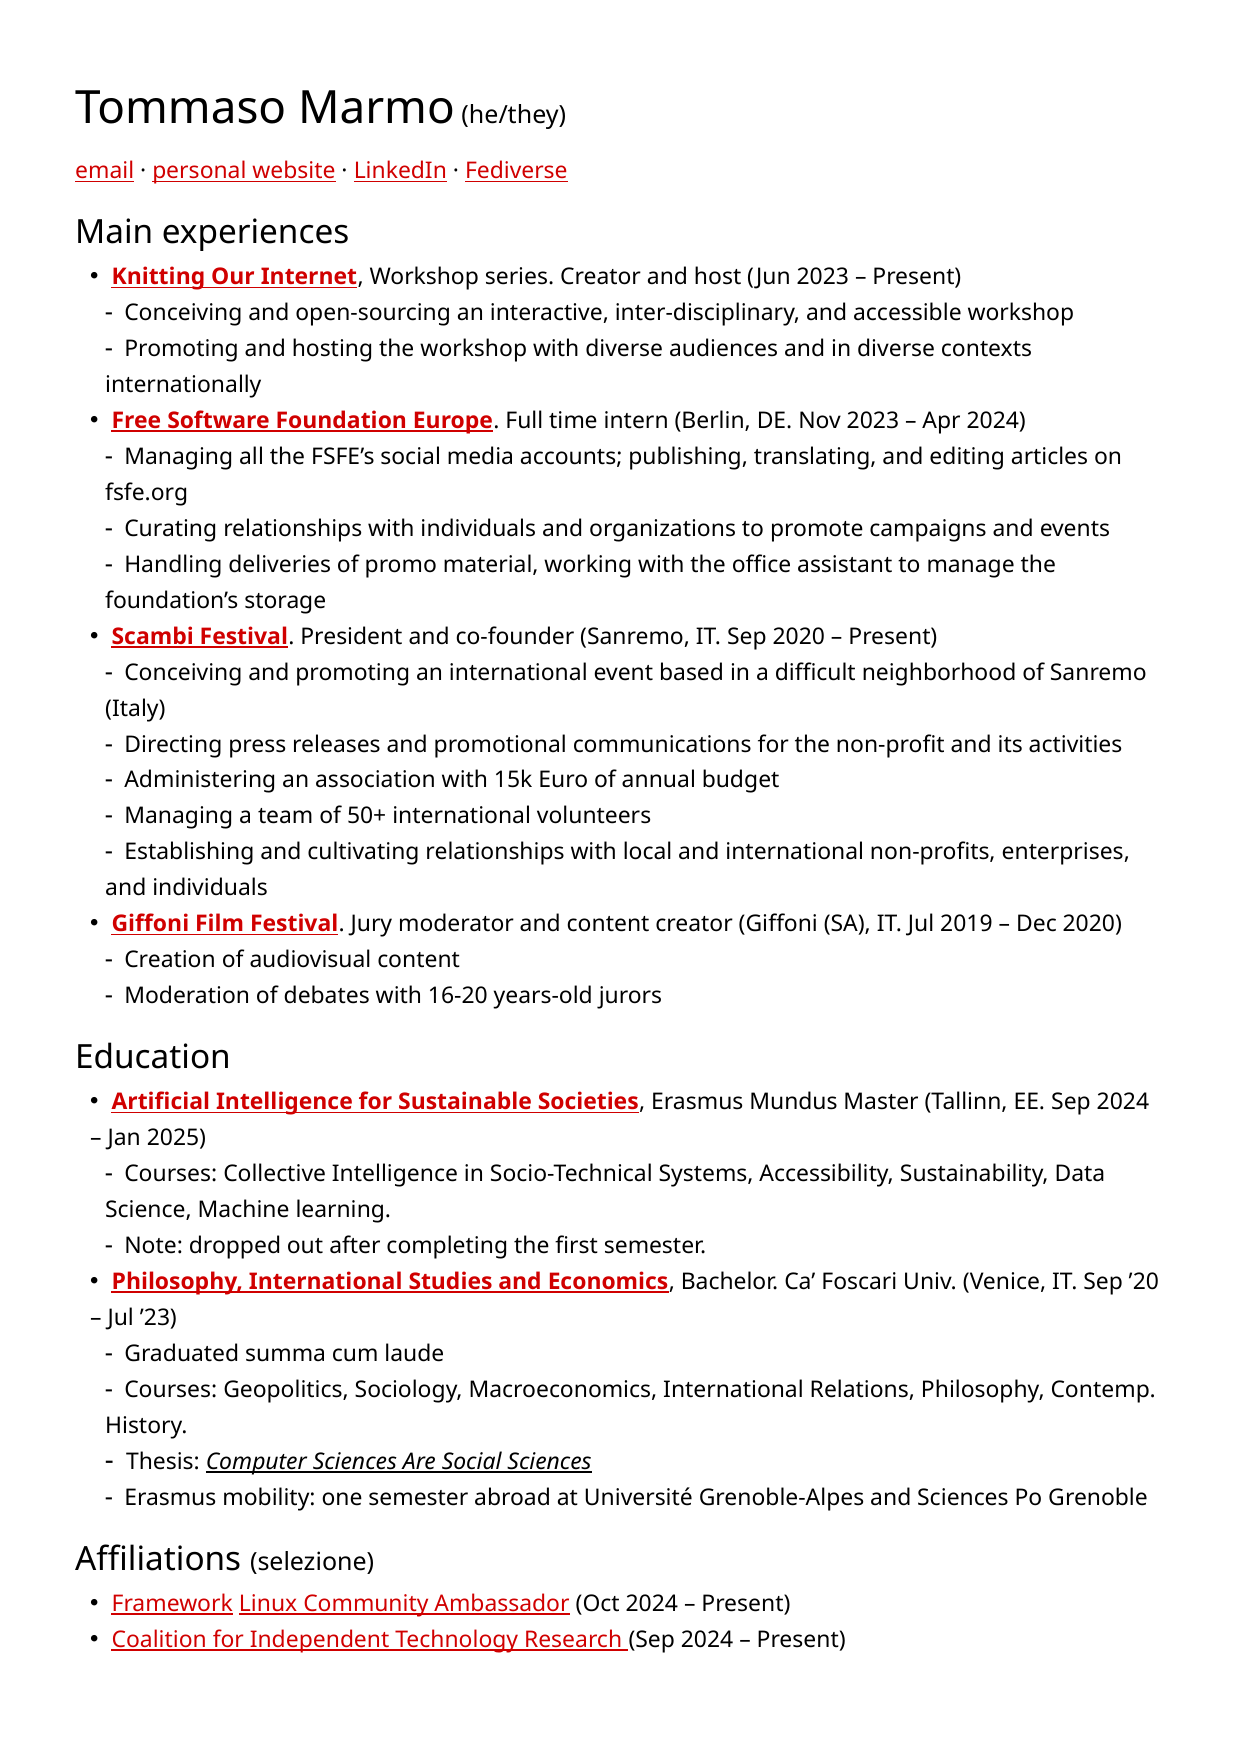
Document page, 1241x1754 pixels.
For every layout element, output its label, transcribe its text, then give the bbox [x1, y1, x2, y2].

list Moderation of debates with 16-20 years-old jurors [105, 979, 1166, 1010]
list Coalition for Independent Technology Research (Sep 2024 – Present) [90, 1623, 1166, 1654]
subtitle Education [75, 1033, 1166, 1078]
list Managing all the FSFE’s social media accounts; publishing, translating, and editing articles on fsfe.org [105, 440, 1166, 507]
title Tommaso Marmo (he/they) [75, 75, 1166, 137]
subtitle Main experiences [75, 208, 1166, 253]
list Promoting and hosting the workshop with diverse audiences and in diverse contexts internationally [105, 332, 1166, 399]
list Knitting Our Internet, Workshop series. Creator and host (Jun 2023 – Present) [90, 260, 1166, 292]
list Creation of audiovisual content [105, 943, 1166, 974]
list Philosophy, International Studies and Economics, Bachelor. Ca’ Foscari Univ. (Venice, IT. Sep ’20 – Jul ’23) [90, 1265, 1166, 1332]
list Thesis: Computer Sciences Are Social Sciences [105, 1444, 1166, 1476]
subtitle Affiliations (selezione) [75, 1534, 1166, 1580]
list Administering an association with 15k Euro of annual budget [105, 763, 1166, 795]
list Directing press releases and promotional communications for the non-profit and its activities [105, 727, 1166, 759]
list Conceiving and open-sourcing an interactive, inter-disciplinary, and accessible workshop [105, 296, 1166, 327]
list Handling deliveries of promo material, working with the office assistant to manage the foundation’s storage [105, 548, 1166, 615]
list Erasmus mobility: one semester abroad at Université Grenoble-Alpes and Sciences Po Grenoble [105, 1481, 1166, 1512]
list Establishing and cultivating relationships with local and international non-profits, enterprises, and individuals [105, 835, 1166, 902]
list Conceiving and promoting an international event based in a difficult neighborhood of Sanremo (Italy) [105, 656, 1166, 723]
list Graduated summa cum laude [105, 1337, 1166, 1368]
list Framework Linux Community Ambassador (Oct 2024 – Present) [90, 1587, 1166, 1618]
list Managing a team of 50+ international volunteers [105, 799, 1166, 831]
list Courses: Geopolitics, Sociology, Macroeconomics, International Relations, Philosophy, Contemp. History. [105, 1373, 1166, 1440]
list Free Software Foundation Europe. Full time intern (Berlin, DE. Nov 2023 – Apr 2024) [90, 404, 1166, 435]
list Note: dropped out after completing the first semester. [105, 1229, 1166, 1260]
text email · personal website · LinkedIn · Fediverse [75, 154, 1166, 185]
list Courses: Collective Intelligence in Socio-Technical Systems, Accessibility, Sustainability, Data Science, Machine learning. [105, 1157, 1166, 1224]
list Curating relationships with individuals and organizations to promote campaigns and events [105, 512, 1166, 543]
list Giffoni Film Festival. Jury moderator and content creator (Giffoni (SA), IT. Jul 2019 – Dec 2020) [90, 907, 1166, 938]
list Artificial Intelligence for Sustainable Societies, Erasmus Mundus Master (Tallinn, EE. Sep 2024 – Jan 2025) [90, 1085, 1166, 1152]
list Scambi Festival. President and co-founder (Sanremo, IT. Sep 2020 – Present) [90, 620, 1166, 651]
